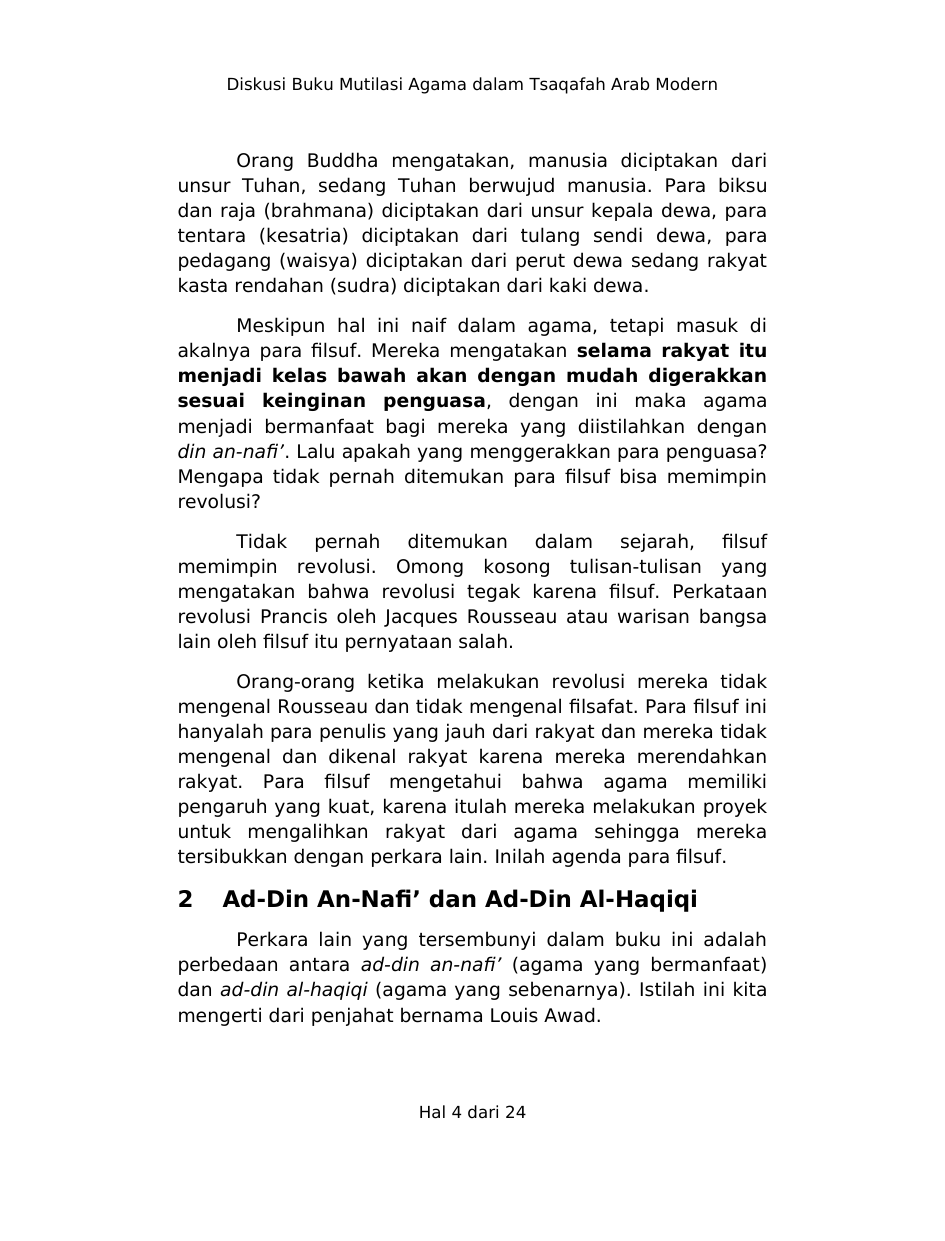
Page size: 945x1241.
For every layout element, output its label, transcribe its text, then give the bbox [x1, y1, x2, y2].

text Orang-orang ketika melakukan revolusi mereka tidak mengenal Rousseau dan tidak mengenal filsafat. Para filsuf ini hanyalah para penulis yang jauh dari rakyat dan mereka tidak mengenal dan dikenal rakyat karena mereka merendahkan rakyat. Para filsuf mengetahui bahwa agama memiliki pengaruh yang kuat, karena itulah mereka melakukan proyek untuk mengalihkan rakyat dari agama sehingga mereka tersibukkan dengan perkara lain. Inilah agenda para filsuf. [177, 671, 768, 868]
text Perkara lain yang tersembunyi dalam buku ini adalah perbedaan antara ad-din an-nafi’ (agama yang bermanfaat) dan ad-din al-haqiqi (agama yang sebenarnya). Istilah ini kita mengerti dari penjahat bernama Louis Awad. [177, 929, 768, 1026]
subtitle Ad-Din An-Nafi’ dan Ad-Din Al-Haqiqi [177, 886, 768, 913]
text Orang Buddha mengatakan, manusia diciptakan dari unsur Tuhan, sedang Tuhan berwujud manusia. Para biksu dan raja (brahmana) diciptakan dari unsur kepala dewa, para tentara (kesatria) diciptakan dari tulang sendi dewa, para pedagang (waisya) diciptakan dari perut dewa sedang rakyat kasta rendahan (sudra) diciptakan dari kaki dewa. [177, 150, 768, 297]
text Tidak pernah ditemukan dalam sejarah, filsuf memimpin revolusi. Omong kosong tulisan-tulisan yang mengatakan bahwa revolusi tegak karena filsuf. Perkataan revolusi Prancis oleh Jacques Rousseau atau warisan bangsa lain oleh filsuf itu pernyataan salah. [177, 531, 768, 653]
text Meskipun hal ini naif dalam agama, tetapi masuk di akalnya para filsuf. Mereka mengatakan selama rakyat itu menjadi kelas bawah akan dengan mudah digerakkan sesuai keinginan penguasa, dengan ini maka agama menjadi bermanfaat bagi mereka yang diistilahkan dengan din an-nafi’. Lalu apakah yang menggerakkan para penguasa? Mengapa tidak pernah ditemukan para filsuf bisa memimpin revolusi? [177, 315, 768, 513]
